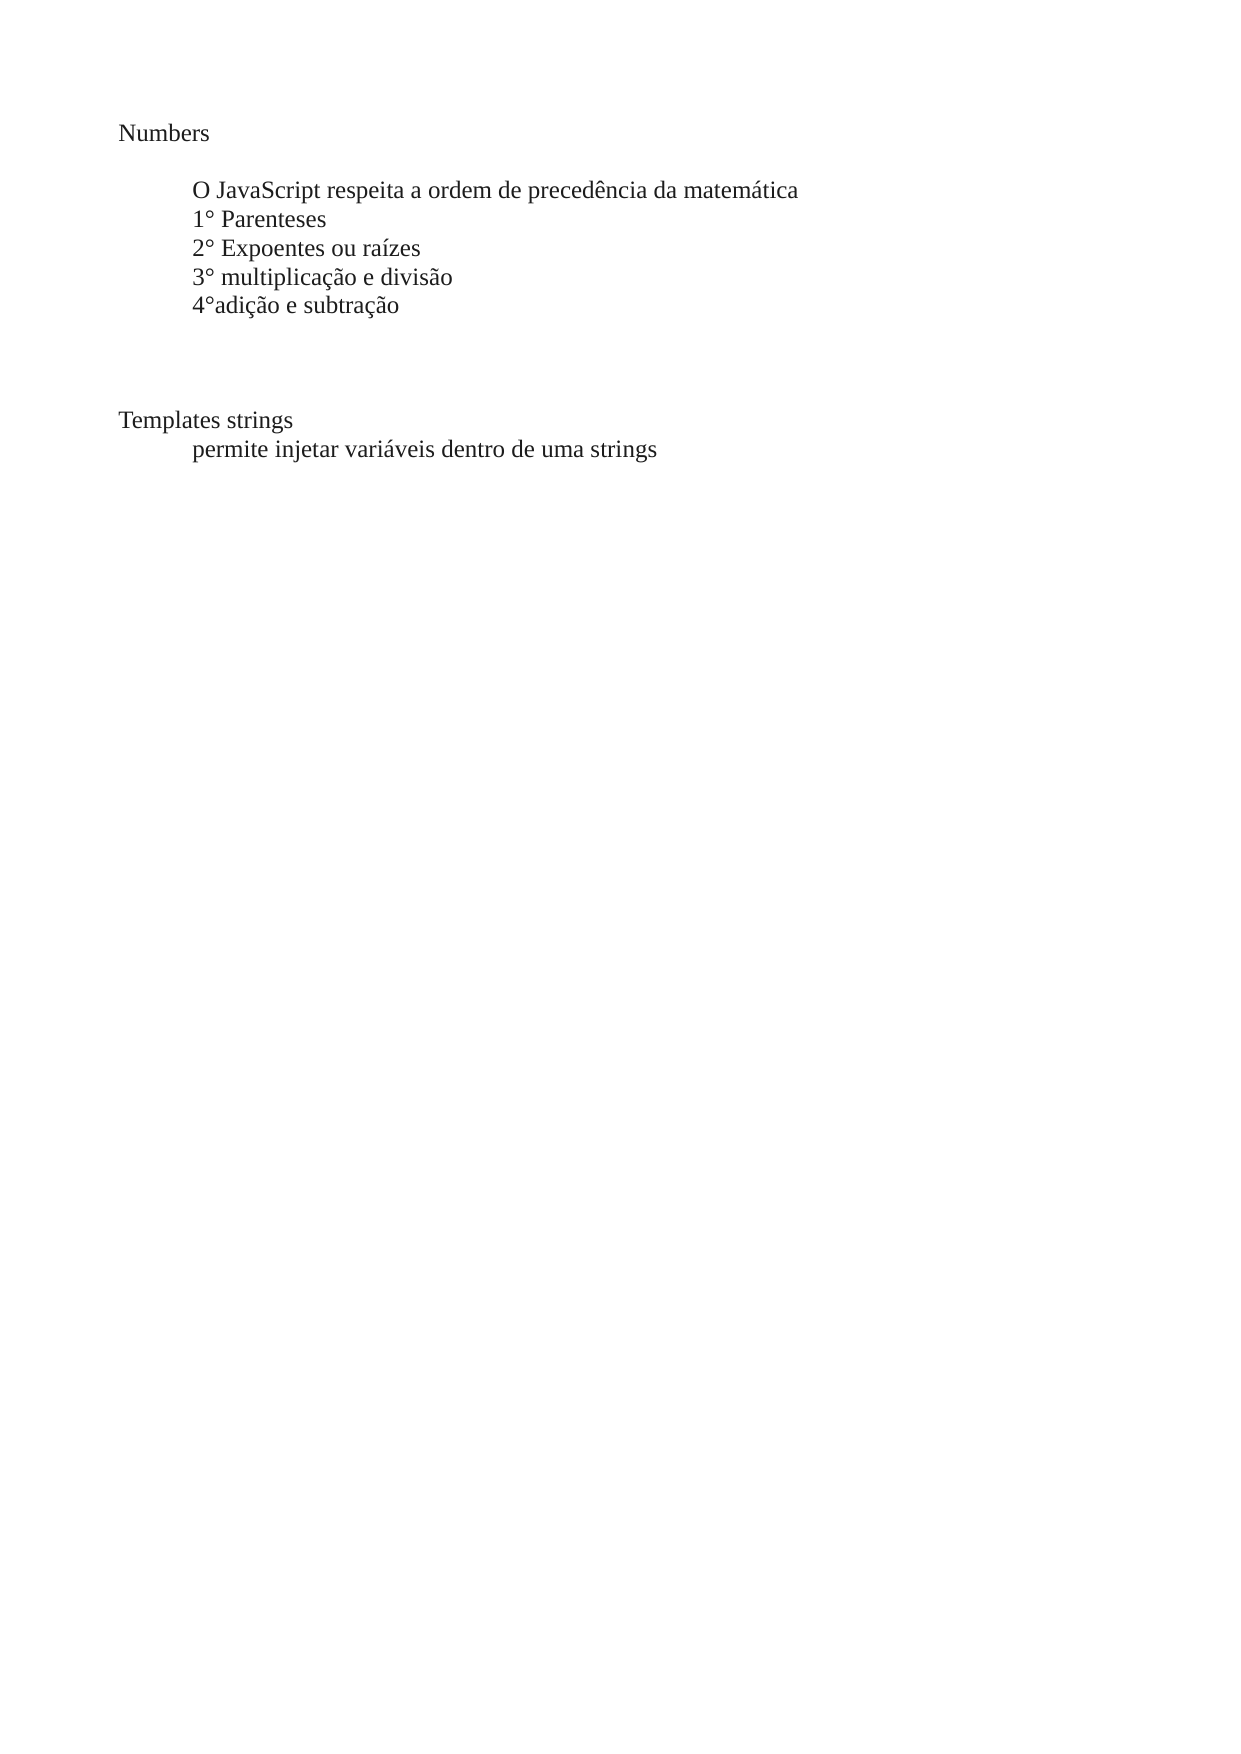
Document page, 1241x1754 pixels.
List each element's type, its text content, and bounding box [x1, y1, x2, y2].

text 2° Expoentes ou raízes [118, 233, 1122, 262]
text 3° multiplicação e divisão [118, 262, 1122, 291]
text 4°adição e subtração [118, 291, 1122, 319]
text permite injetar variáveis dentro de uma strings [118, 434, 1122, 463]
text O JavaScript respeita a ordem de precedência da matemática [118, 176, 1122, 204]
text Numbers [118, 118, 1122, 147]
text Templates strings [118, 406, 1122, 434]
text 1° Parenteses [118, 204, 1122, 233]
